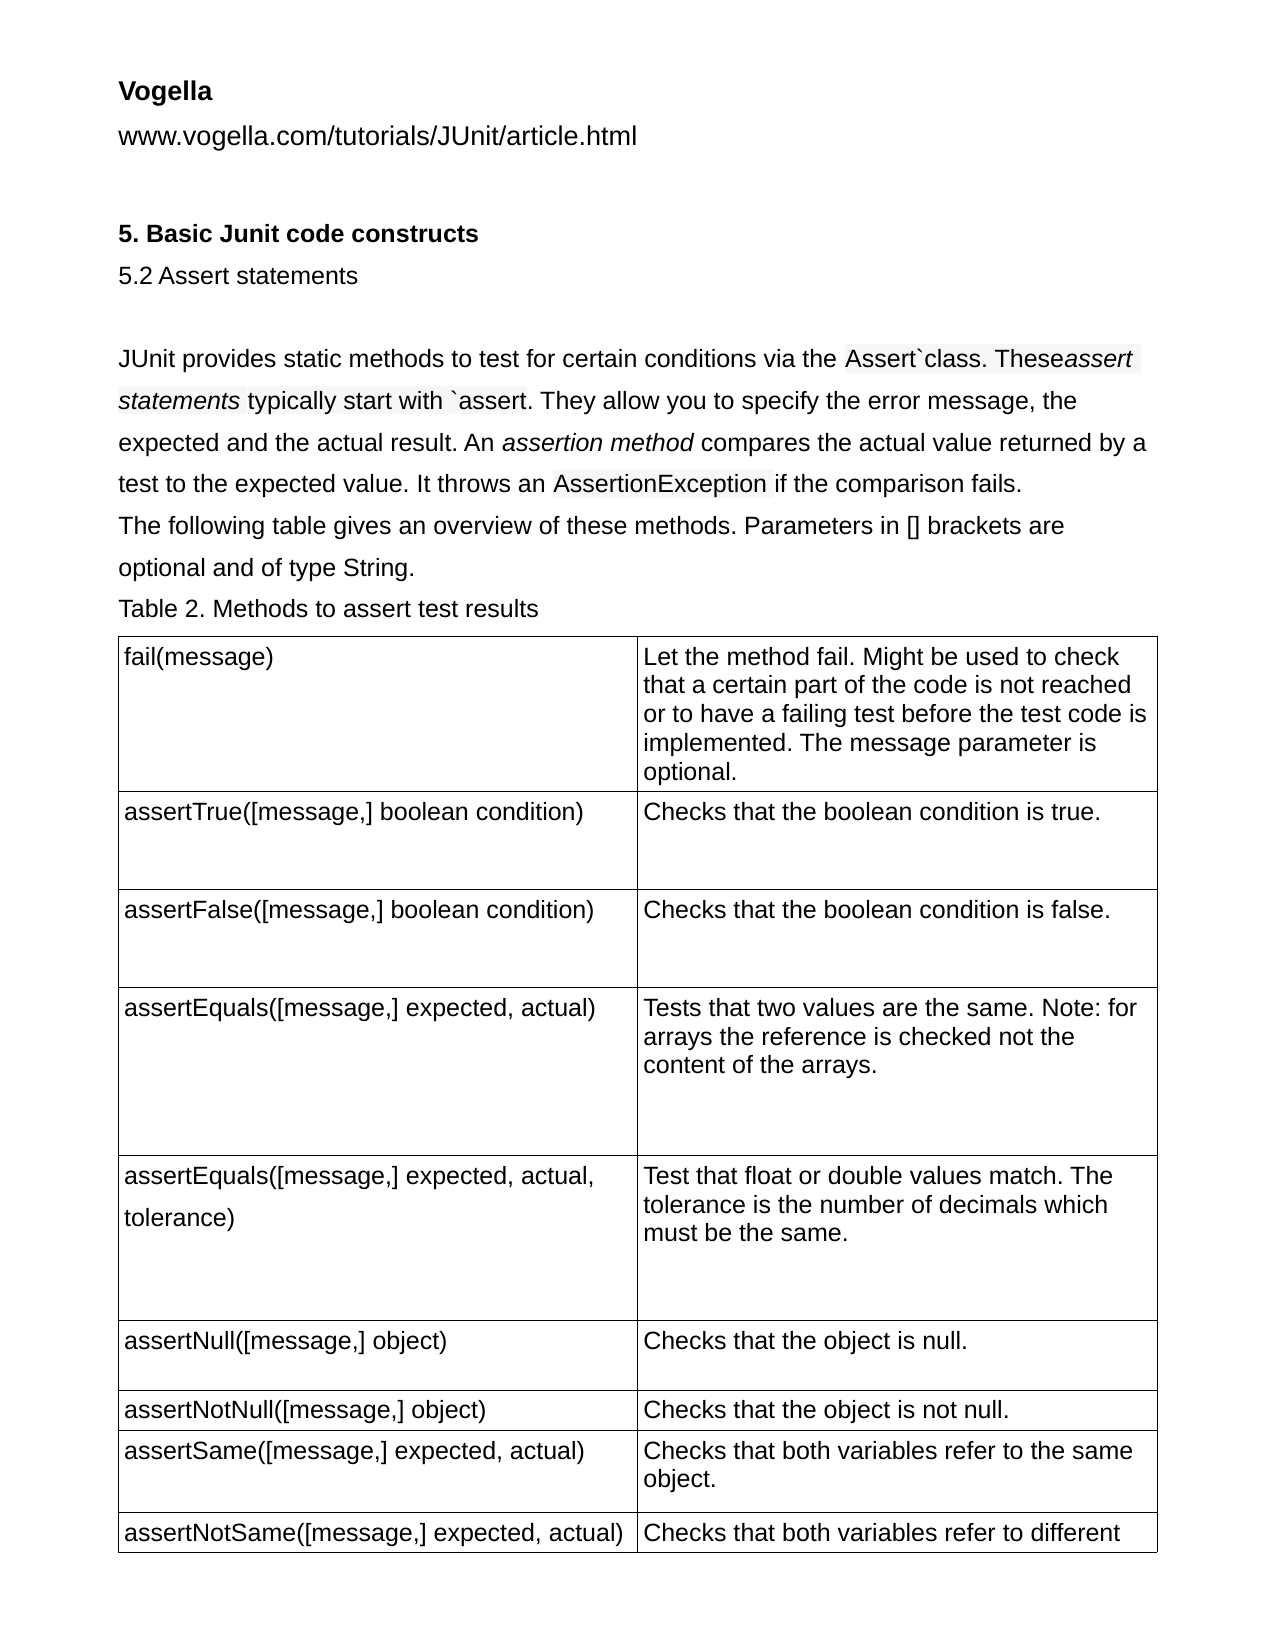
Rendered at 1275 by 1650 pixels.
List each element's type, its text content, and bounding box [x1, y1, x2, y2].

table_cell assertNull([message,] object) [119, 1321, 637, 1389]
text The following table gives an overview of these methods. Parameters in [] brackets are optional and of type String. [118, 511, 1157, 581]
text 5.2 Assert statements [118, 261, 1157, 289]
table_cell assertSame([message,] expected, actual) [119, 1431, 637, 1512]
table_cell assertNotNull([message,] object) [119, 1391, 637, 1430]
table_cell Checks that the boolean condition is true. [638, 792, 1157, 889]
table_cell Tests that two values are the same. Note: for arrays the reference is checked not the content of the arrays. [638, 988, 1157, 1155]
table_cell Checks that the object is null. [638, 1321, 1157, 1389]
table_cell Checks that both variables refer to different [638, 1513, 1157, 1552]
table_cell assertEquals([message,] expected, actual, tolerance) [119, 1156, 637, 1320]
table_header Let the method fail. Might be used to check that a certain part of the code is not reached or to have a failing test before the test code is implemented. The message parameter is optional. [638, 637, 1157, 791]
table_cell assertTrue([message,] boolean condition) [119, 792, 637, 889]
table_cell Checks that both variables refer to the same object. [638, 1431, 1157, 1512]
text JUnit provides static methods to test for certain conditions via the Assert`class. Theseassert statements typically start with `assert. They allow you to specify the error message, the expected and the actual result. An assertion method compares the actual value returned by a test to the expected value. It throws an AssertionException if the comparison fails. [118, 344, 1157, 498]
text Table 2. Methods to assert test results [118, 594, 1157, 623]
text 5. Basic Junit code constructs [118, 219, 1157, 248]
table_header fail(message) [119, 637, 637, 791]
table_cell assertEquals([message,] expected, actual) [119, 988, 637, 1155]
table_cell assertFalse([message,] boolean condition) [119, 890, 637, 987]
table_cell assertNotSame([message,] expected, actual) [119, 1513, 637, 1552]
table_cell Test that float or double values match. The tolerance is the number of decimals which must be the same. [638, 1156, 1157, 1320]
table_cell Checks that the boolean condition is false. [638, 890, 1157, 987]
table_cell Checks that the object is not null. [638, 1391, 1157, 1430]
